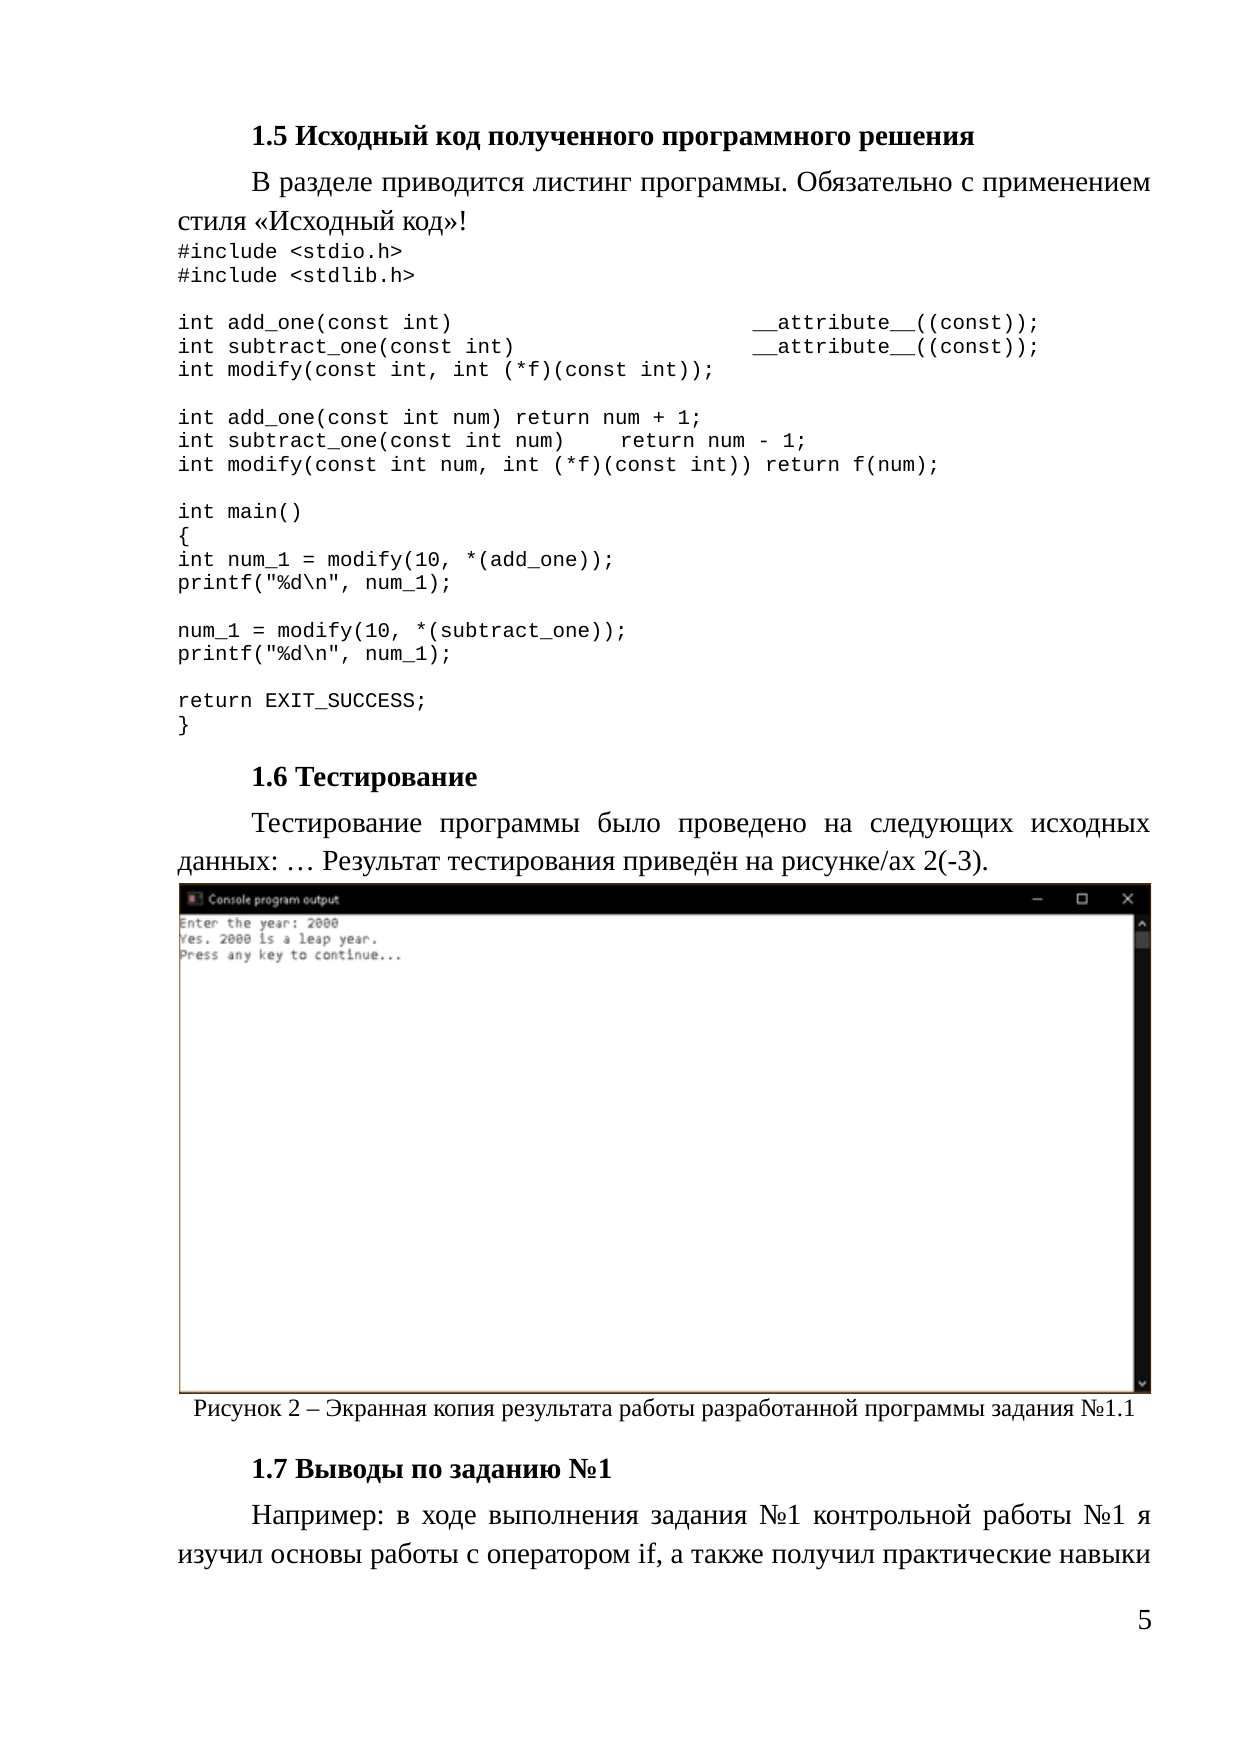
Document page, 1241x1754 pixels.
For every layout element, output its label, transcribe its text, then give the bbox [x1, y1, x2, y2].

text int add_one(const int) __attribute__((const)); [177, 312, 1152, 336]
text return EXIT_SUCCESS; [177, 691, 1152, 714]
subtitle 1.7 Выводы по заданию №1 [177, 1451, 1152, 1485]
text int modify(const int num, int (*f)(const int)) return f(num); [177, 454, 1152, 478]
text #include <stdlib.h> [177, 265, 1152, 288]
subtitle 1.6 Тестирование [177, 759, 1152, 792]
text { [177, 525, 1152, 549]
text num_1 = modify(10, *(subtract_one)); [177, 619, 1152, 643]
text В разделе приводится листинг программы. Обязательно с применением стиля «Исходный код»! [177, 164, 1152, 236]
text int subtract_one(const int num) return num - 1; [177, 430, 1152, 454]
text printf("%d\n", num_1); [177, 643, 1152, 667]
text #include <stdio.h> [177, 241, 1152, 265]
text int num_1 = modify(10, *(add_one)); [177, 549, 1152, 572]
text int add_one(const int num) return num + 1; [177, 407, 1152, 430]
text int subtract_one(const int) __attribute__((const)); [177, 336, 1152, 359]
text Например: в ходе выполнения задания №1 контрольной работы №1 я изучил основы работы с оператором if, а также получил практические навыки [177, 1497, 1152, 1569]
text int modify(const int, int (*f)(const int)); [177, 359, 1152, 383]
text Тестирование программы было проведено на следующих исходных данных: … Результат тестирования приведён на рисунке/ах 2(-3). [177, 805, 1152, 877]
text Рисунок 2 – Экранная копия результата работы разработанной программы задания №1.1 [177, 882, 1152, 1422]
text printf("%d\n", num_1); [177, 572, 1152, 596]
text int main() [177, 501, 1152, 525]
text } [177, 714, 1152, 738]
subtitle 1.5 Исходный код полученного программного решения [177, 118, 1152, 152]
